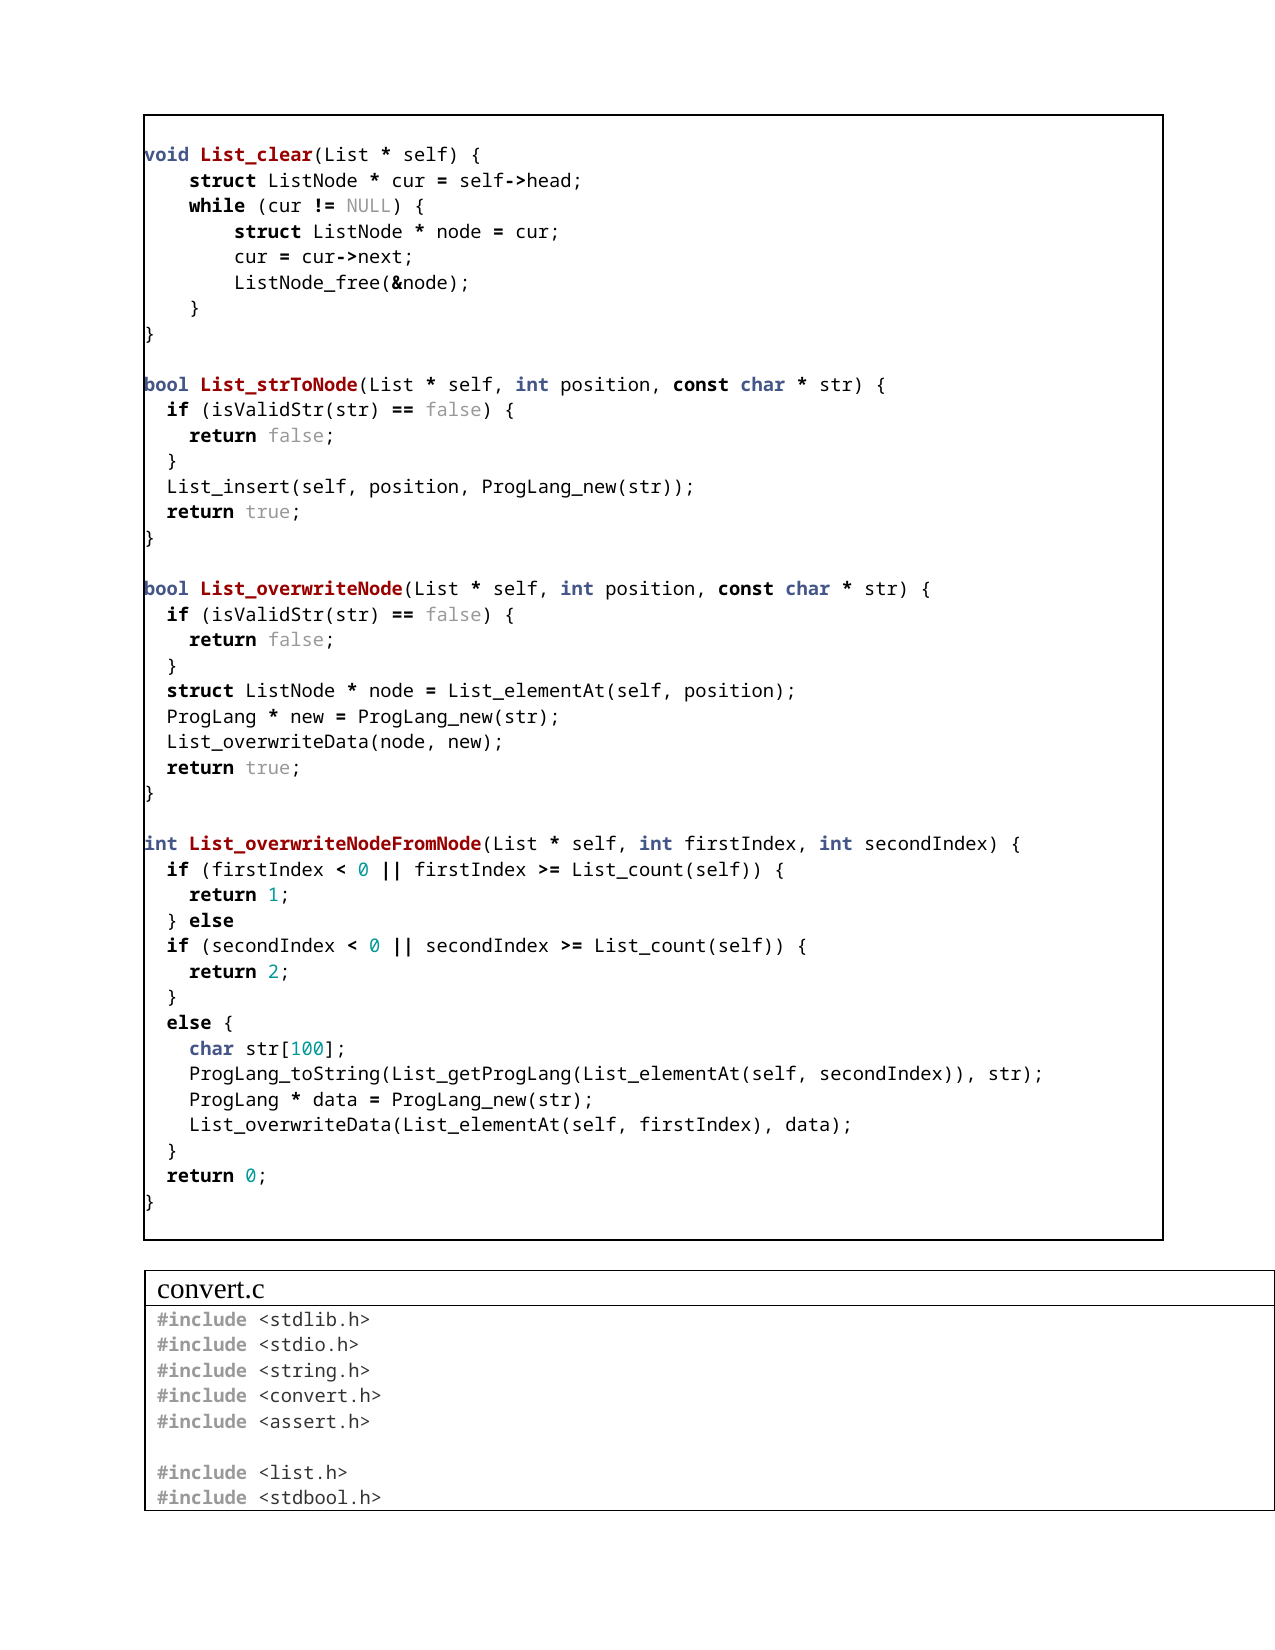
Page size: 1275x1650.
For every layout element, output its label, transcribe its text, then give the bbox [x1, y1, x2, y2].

table_cell #include <stdlib.h> #include <stdio.h> #include <string.h> #include <convert.h> #include <assert.h> #include <list.h> #include <stdbool.h> [146, 1306, 1274, 1510]
table_cell void List_clear(List * self) { struct ListNode * cur = self->head; while (cur != NULL) { struct ListNode * node = cur; cur = cur->next; ListNode_free(&node); } } bool List_strToNode(List * self, int position, const char * str) { if (isValidStr(str) == false) { return false; } List_insert(self, position, ProgLang_new(str)); return true; } bool List_overwriteNode(List * self, int position, const char * str) { if (isValidStr(str) == false) { return false; } struct ListNode * node = List_elementAt(self, position); ProgLang * new = ProgLang_new(str); List_overwriteData(node, new); return true; } int List_overwriteNodeFromNode(List * self, int firstIndex, int secondIndex) { if (firstIndex < 0 || firstIndex >= List_count(self)) { return 1; } else if (secondIndex < 0 || secondIndex >= List_count(self)) { return 2; } else { char str[100]; ProgLang_toString(List_getProgLang(List_elementAt(self, secondIndex)), str); ProgLang * data = ProgLang_new(str); List_overwriteData(List_elementAt(self, firstIndex), data); } return 0; } [145, 116, 1162, 1239]
table_header convert.c [146, 1271, 1274, 1305]
